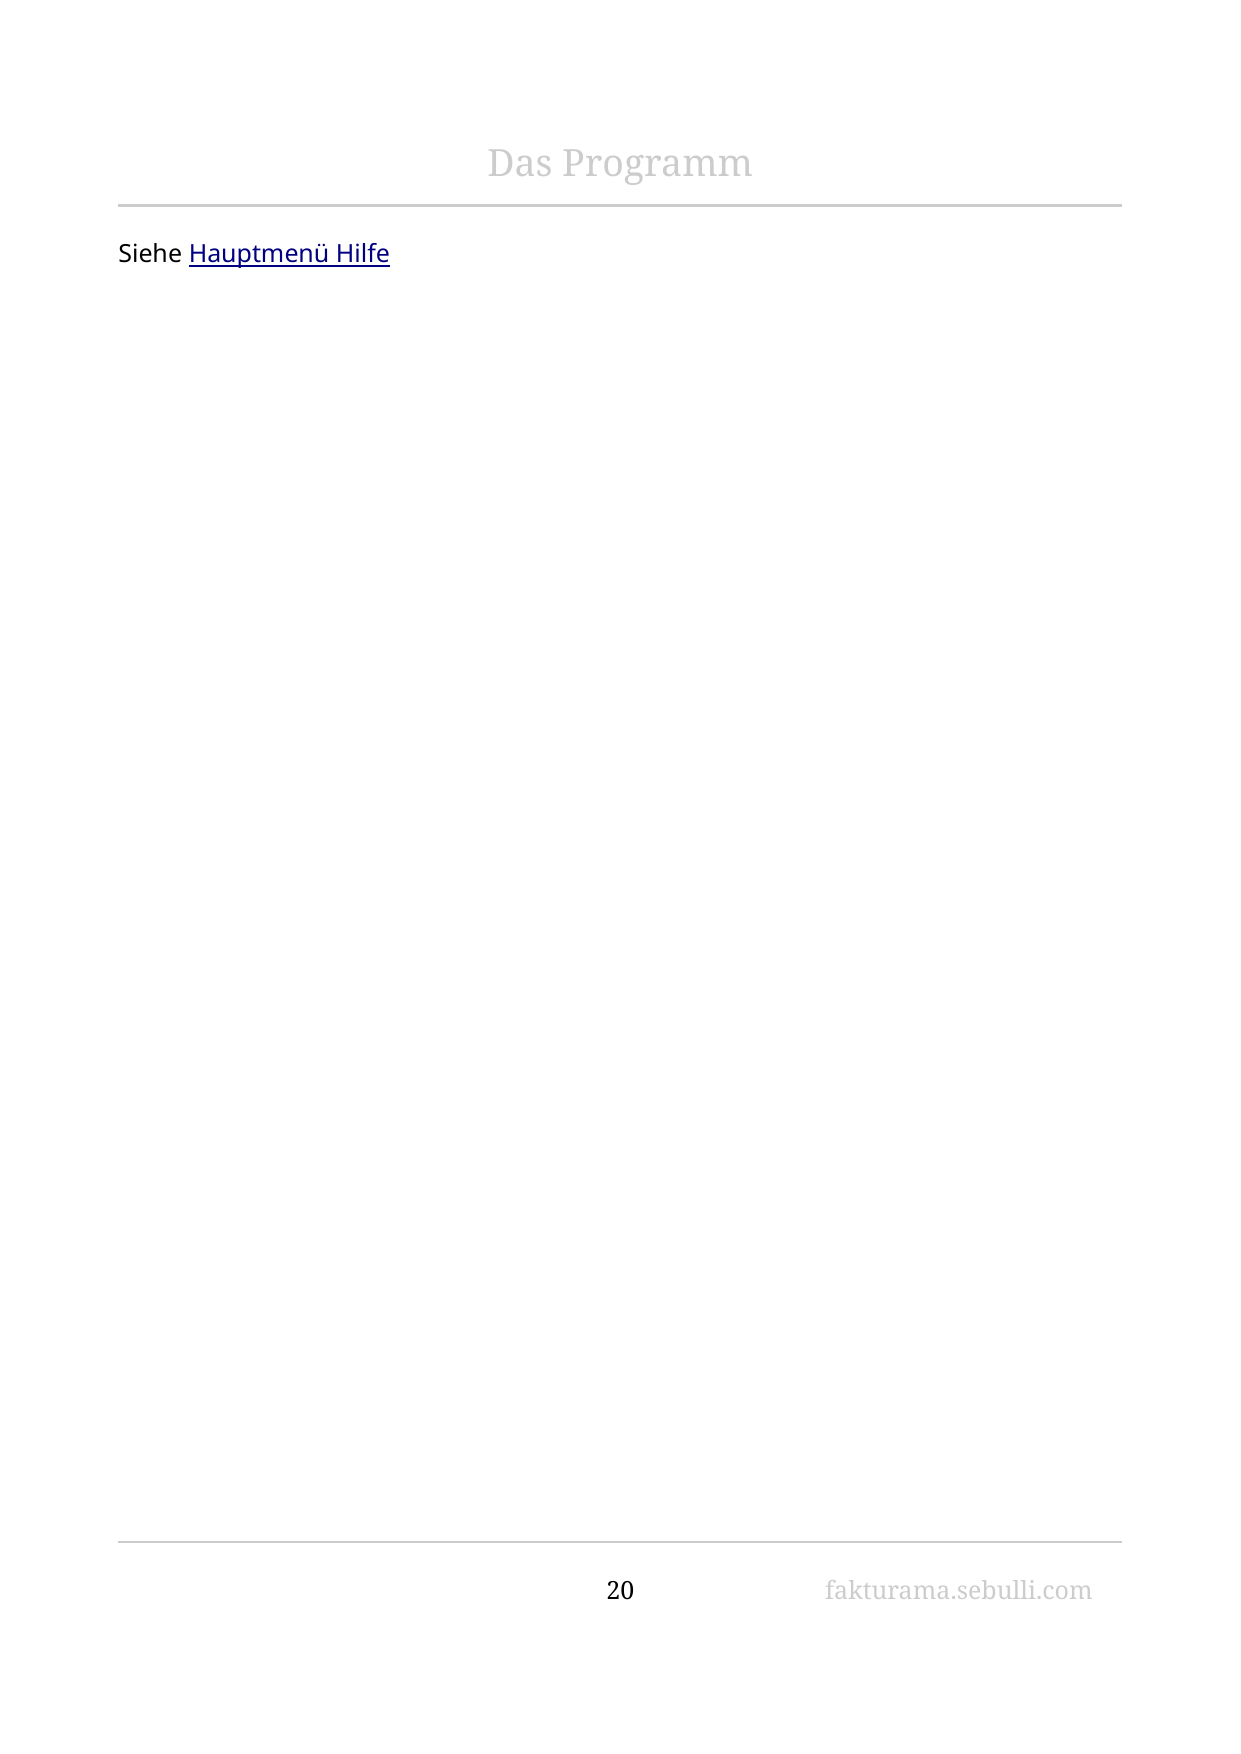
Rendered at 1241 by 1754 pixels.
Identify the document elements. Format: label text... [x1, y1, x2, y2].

text Siehe Hauptmenü Hilfe [118, 236, 1122, 270]
